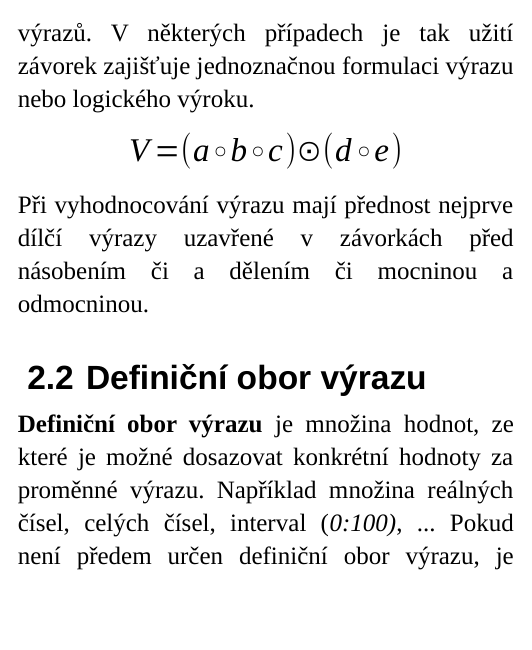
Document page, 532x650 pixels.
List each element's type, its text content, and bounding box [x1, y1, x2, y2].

subtitle Definiční obor výrazu [18, 358, 514, 396]
text Definiční obor výrazu je množina hodnot, ze které je možné dosazovat konkrétní hodnoty za proměnné výrazu. Například množina reálných čísel, celých čísel, interval (0:100), ... Pokud není předem určen definiční obor výrazu, je [18, 409, 514, 569]
text výrazů. V některých případech je tak užití závorek zajišťuje jednoznačnou formulaci výrazu nebo logického výroku. [18, 18, 514, 112]
text Při vyhodnocování výrazu mají přednost nejprve dílčí výrazy uzavřené v závorkách před násobením či a dělením či mocninou a odmocninou. [18, 190, 514, 318]
